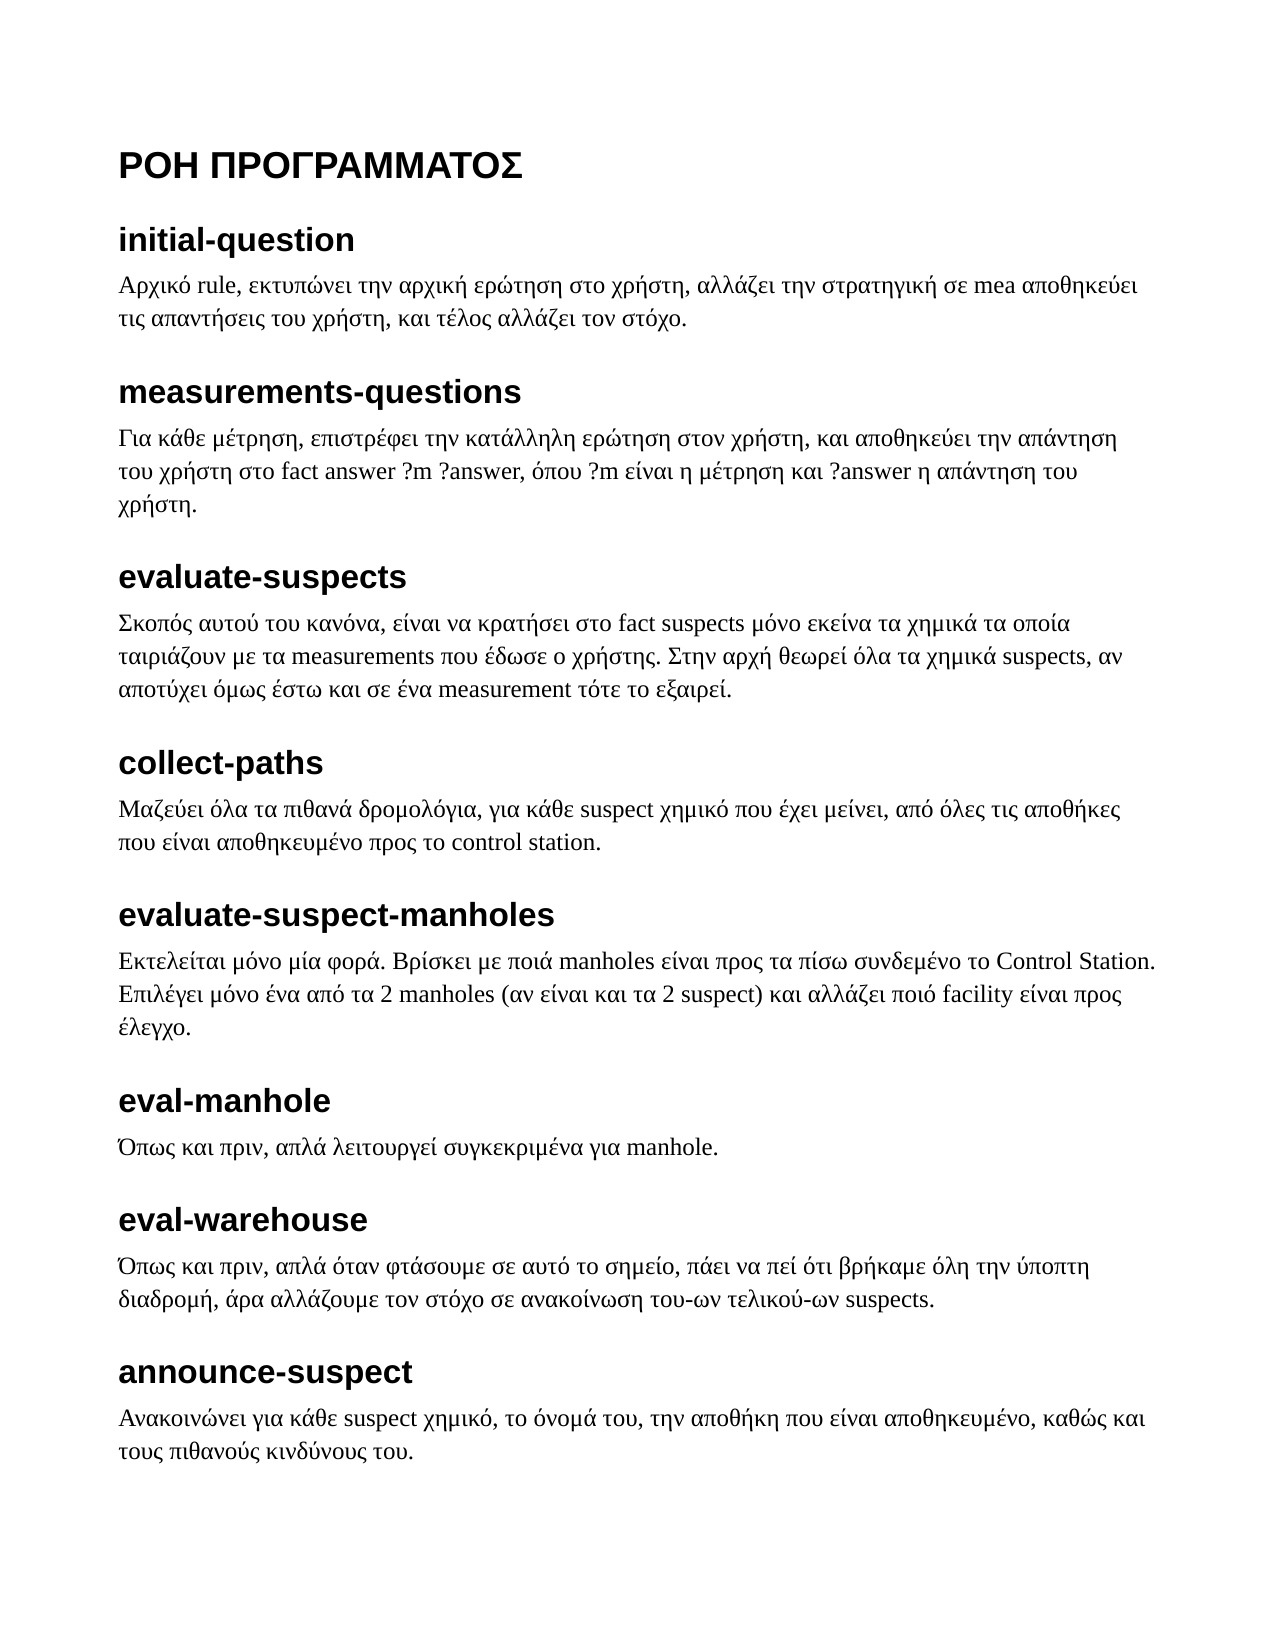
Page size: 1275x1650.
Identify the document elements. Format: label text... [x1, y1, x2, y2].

subtitle evaluate-suspect-manholes [118, 895, 1157, 934]
text Ανακοινώνει για κάθε suspect χημικό, το όνομά του, την αποθήκη που είναι αποθηκευμένο, καθώς και τους πιθανούς κινδύνους του. [118, 1403, 1157, 1465]
text Για κάθε μέτρηση, επιστρέφει την κατάλληλη ερώτηση στον χρήστη, και αποθηκεύει την απάντηση του χρήστη στο fact answer ?m ?answer, όπου ?m είναι η μέτρηση και ?answer η απάντηση του χρήστη. [118, 423, 1157, 518]
subtitle ΡΟΗ ΠΡΟΓΡΑΜΜΑΤΟΣ [118, 143, 1157, 186]
subtitle eval-warehouse [118, 1200, 1157, 1238]
text Όπως και πριν, απλά λειτουργεί συγκεκριμένα για manhole. [118, 1132, 1157, 1160]
text Σκοπός αυτού του κανόνα, είναι να κρατήσει στο fact suspects μόνο εκείνα τα χημικά τα οποία ταιριάζουν με τα measurements που έδωσε ο χρήστης. Στην αρχή θεωρεί όλα τα χημικά suspects, αν αποτύχει όμως έστω και σε ένα measurement τότε το εξαιρεί. [118, 608, 1157, 703]
text Εκτελείται μόνο μία φορά. Βρίσκει με ποιά manholes είναι προς τα πίσω συνδεμένο το Control Station. Επιλέγει μόνο ένα από τα 2 manholes (αν είναι και τα 2 suspect) και αλλάζει ποιό facility είναι προς έλεγχο. [118, 946, 1157, 1041]
text Αρχικό rule, εκτυπώνει την αρχική ερώτηση στο χρήστη, αλλάζει την στρατηγική σε mea αποθηκεύει τις απαντήσεις του χρήστη, και τέλος αλλάζει τον στόχο. [118, 271, 1157, 332]
subtitle initial-question [118, 219, 1157, 258]
subtitle collect-paths [118, 743, 1157, 781]
subtitle eval-manhole [118, 1081, 1157, 1119]
subtitle measurements-questions [118, 372, 1157, 410]
text Μαζεύει όλα τα πιθανά δρομολόγια, για κάθε suspect χημικό που έχει μείνει, από όλες τις αποθήκες που είναι αποθηκευμένο προς το control station. [118, 794, 1157, 856]
text Όπως και πριν, απλά όταν φτάσουμε σε αυτό το σημείο, πάει να πεί ότι βρήκαμε όλη την ύποπτη διαδρομή, άρα αλλάζουμε τον στόχο σε ανακοίνωση του-ων τελικού-ων suspects. [118, 1251, 1157, 1313]
subtitle evaluate-suspects [118, 557, 1157, 596]
subtitle announce-suspect [118, 1352, 1157, 1391]
